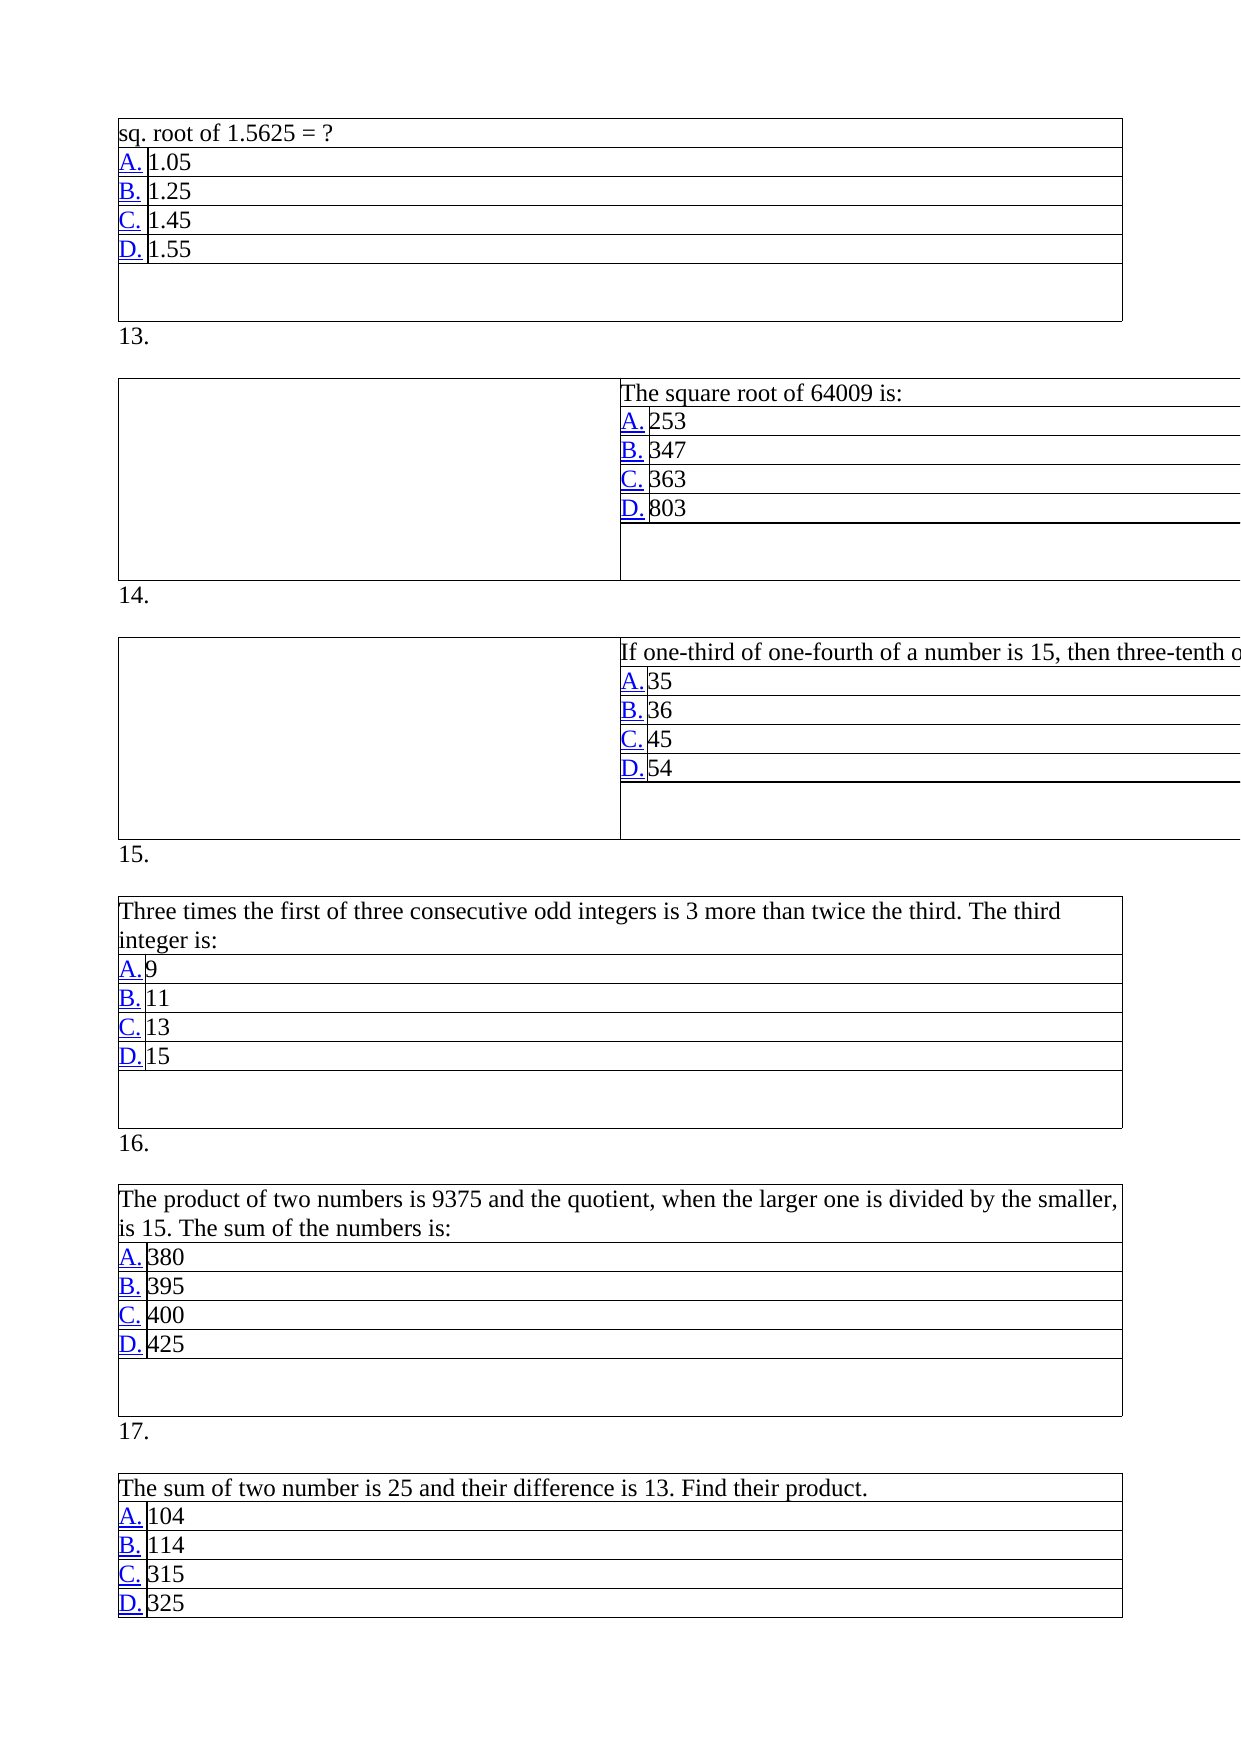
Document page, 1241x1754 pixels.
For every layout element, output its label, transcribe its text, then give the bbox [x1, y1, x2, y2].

table_cell C. [621, 465, 649, 493]
table_cell 347 [650, 436, 1240, 464]
table_cell 45 [648, 725, 1240, 753]
table_header 9 [148, 962, 154, 969]
table_cell D. [621, 494, 649, 522]
text 17. [118, 1417, 1122, 1444]
table_cell D. [119, 235, 147, 263]
table_cell B. [621, 436, 649, 464]
table_header A. [119, 148, 147, 176]
table_header sq. root of 1.5625 = ? [119, 119, 1122, 147]
table_header A. [119, 955, 145, 983]
table_cell 315 [148, 1560, 1122, 1588]
table_cell C. [119, 206, 147, 234]
table_cell [119, 1359, 1122, 1416]
table_cell 425 [148, 1330, 1122, 1358]
text 15. [118, 840, 1122, 868]
table_cell D. [119, 1589, 146, 1617]
table_header A. [119, 1243, 146, 1271]
table_header 253 [650, 407, 1240, 435]
table_header 9 [146, 969, 154, 976]
table_header Three times the first of three consecutive odd integers is 3 more than twice the third. The third integer is: [119, 897, 1122, 954]
table_header The sum of two number is 25 and their difference is 13. Find their product. [119, 1474, 1122, 1501]
table_cell D. [621, 754, 647, 781]
text 14. [118, 581, 1122, 609]
table_cell 395 [148, 1272, 1122, 1300]
table_cell 803 [650, 494, 1240, 522]
table_cell B. [119, 177, 147, 205]
table_cell C. [119, 1301, 146, 1329]
table_header 104 [148, 1502, 1122, 1530]
table_cell 11 [146, 984, 1122, 1012]
table_header [119, 379, 620, 580]
table_cell C. [119, 1560, 146, 1588]
table_header A. [119, 1502, 146, 1530]
table_header 380 [148, 1243, 1122, 1271]
table_cell B. [621, 696, 647, 724]
table_cell 114 [148, 1531, 1122, 1559]
table_header A. [621, 667, 647, 695]
table_cell D. [119, 1042, 145, 1070]
table_cell B. [119, 1531, 146, 1559]
table_cell 400 [148, 1301, 1122, 1329]
table_cell 1.55 [149, 235, 1122, 263]
table_header 1.05 [149, 148, 1122, 176]
table_cell [621, 783, 1240, 839]
table_header The square root of 64009 is: [621, 379, 1240, 406]
table_cell 1.45 [149, 206, 1122, 234]
table_cell [621, 524, 1240, 580]
table_cell C. [621, 725, 647, 753]
table_cell B. [119, 1272, 146, 1300]
table_cell 13 [146, 1013, 1122, 1041]
table_cell C. [119, 1013, 145, 1041]
table_header 35 [648, 667, 1240, 695]
table_header A. [621, 407, 649, 435]
table_cell [119, 264, 1122, 321]
table_cell 36 [648, 696, 1240, 724]
table_cell 363 [650, 465, 1240, 493]
text 13. [118, 322, 1122, 349]
table_cell 15 [146, 1042, 1122, 1070]
table_cell D. [119, 1330, 146, 1358]
table_cell B. [119, 984, 145, 1012]
table_cell 54 [648, 754, 1240, 781]
table_cell 1.25 [149, 177, 1122, 205]
table_cell [119, 1071, 1122, 1128]
text 16. [118, 1129, 1122, 1156]
table_cell 325 [148, 1589, 1122, 1617]
table_header If one-third of one-fourth of a number is 15, then three-tenth of that number is: [621, 638, 1240, 666]
table_header The product of two numbers is 9375 and the quotient, when the larger one is divided by the smaller, is 15. The sum of the numbers is: [119, 1185, 1122, 1242]
table_header 9 [146, 955, 1122, 983]
table_header [119, 638, 620, 839]
